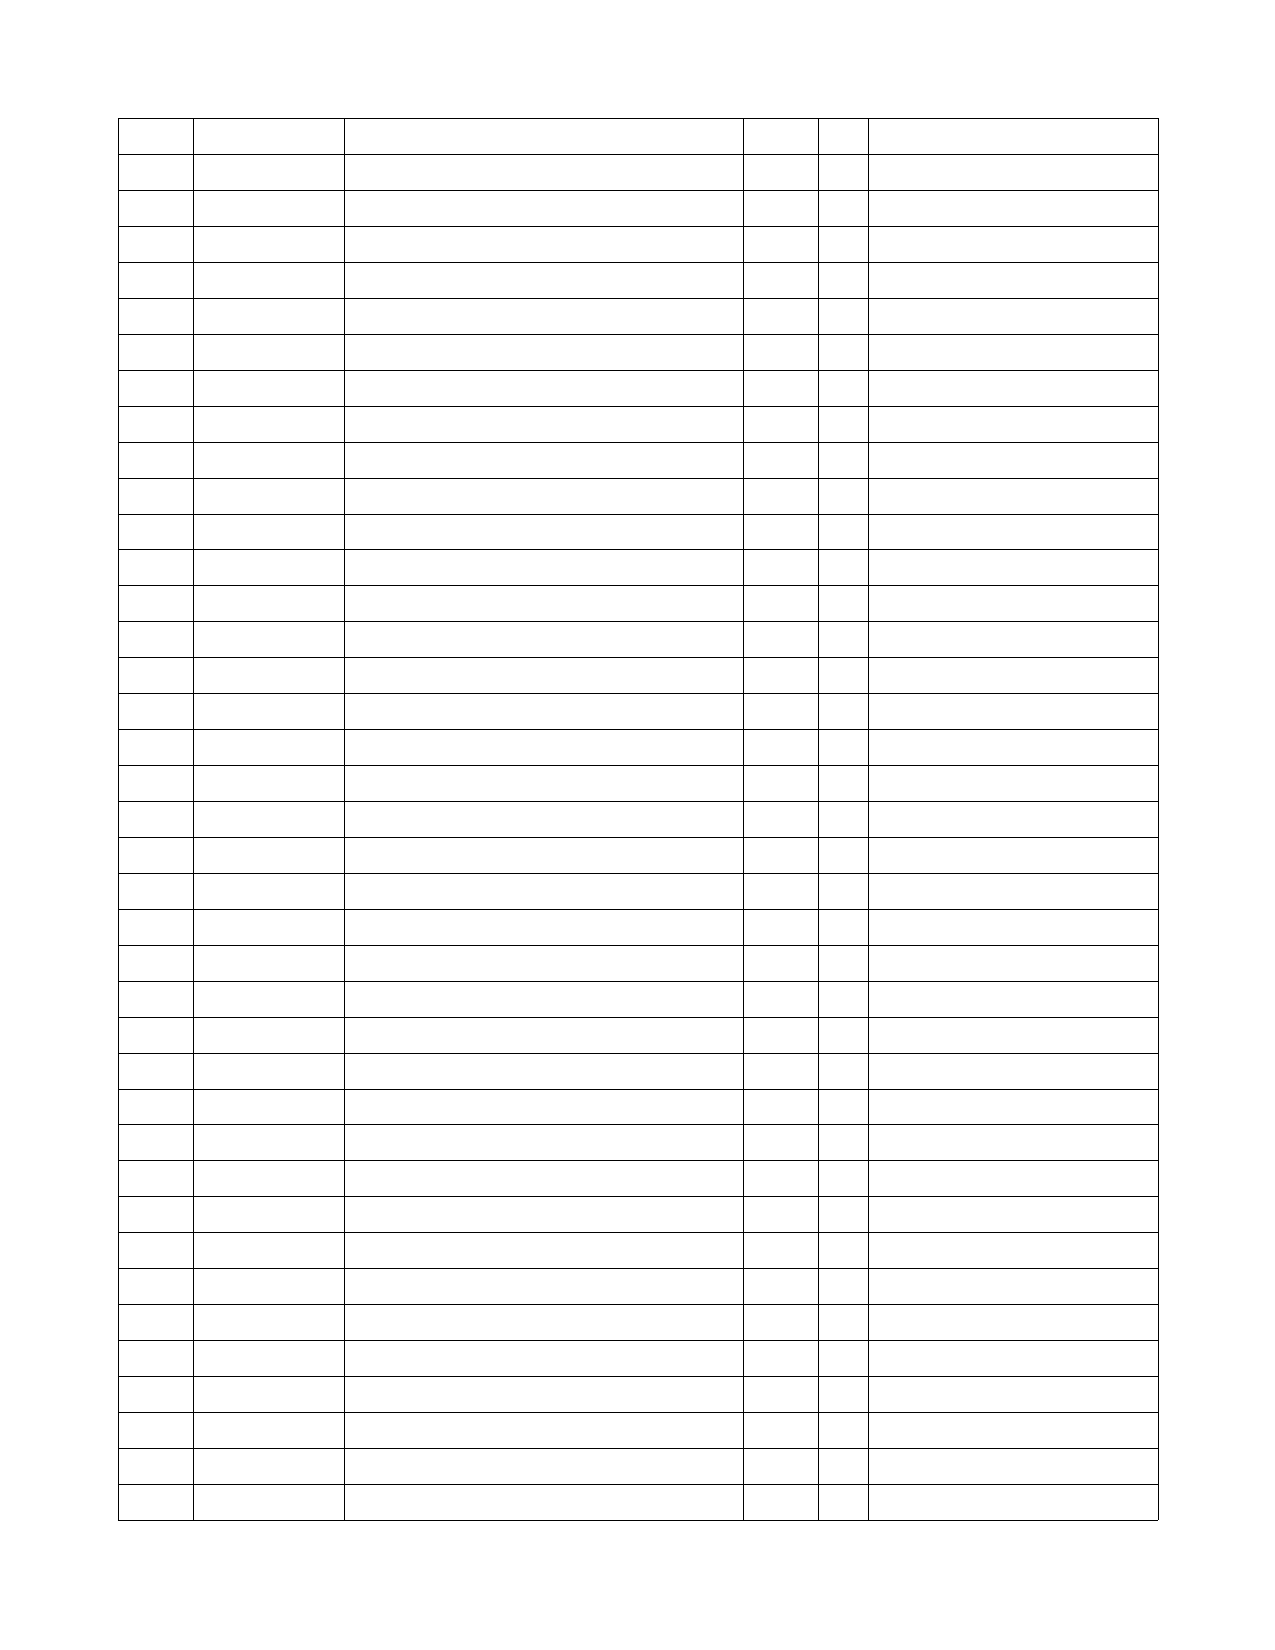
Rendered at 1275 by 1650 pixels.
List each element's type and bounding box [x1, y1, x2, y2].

table_cell [194, 1090, 344, 1124]
table_cell [194, 299, 344, 334]
table_cell [119, 838, 193, 873]
table_cell [744, 1305, 818, 1340]
table_cell [819, 155, 868, 190]
table_cell [194, 910, 344, 945]
table_cell [744, 191, 818, 226]
table_cell [869, 191, 1158, 226]
table_cell [194, 550, 344, 585]
table_cell [345, 874, 743, 909]
table_cell [744, 1449, 818, 1484]
table_cell [119, 1413, 193, 1448]
table_cell [194, 658, 344, 693]
table_cell [869, 586, 1158, 621]
table_cell [819, 479, 868, 513]
table_cell [869, 910, 1158, 945]
table_cell [345, 910, 743, 945]
table_cell [744, 1090, 818, 1124]
table_cell [744, 1269, 818, 1304]
table_cell [744, 335, 818, 370]
table_cell [819, 1269, 868, 1304]
table_cell [194, 622, 344, 657]
table_cell [869, 479, 1158, 513]
table_cell [819, 1233, 868, 1268]
table_cell [194, 694, 344, 729]
table_cell [345, 515, 743, 549]
table_cell [119, 550, 193, 585]
table_cell [345, 658, 743, 693]
table_cell [119, 443, 193, 477]
table_cell [819, 802, 868, 837]
table_cell [345, 1090, 743, 1124]
table_cell [869, 1449, 1158, 1484]
table_cell [194, 1197, 344, 1232]
table_cell [819, 191, 868, 226]
table_cell [194, 874, 344, 909]
table_cell [345, 1485, 743, 1520]
table_cell [119, 1449, 193, 1484]
table_cell [194, 1449, 344, 1484]
table_cell [744, 1197, 818, 1232]
table_cell [819, 874, 868, 909]
table_cell [819, 1341, 868, 1376]
table_cell [869, 1125, 1158, 1160]
table_cell [819, 1054, 868, 1088]
table_cell [744, 550, 818, 585]
table_cell [819, 550, 868, 585]
table_cell [744, 586, 818, 621]
table_cell [194, 1161, 344, 1196]
table_cell [119, 1018, 193, 1052]
table_cell [744, 874, 818, 909]
table_cell [819, 1090, 868, 1124]
table_cell [345, 694, 743, 729]
table_cell [194, 479, 344, 513]
table_cell [345, 1197, 743, 1232]
table_cell [345, 1018, 743, 1052]
table_cell [744, 838, 818, 873]
table_cell [819, 515, 868, 549]
table_cell [819, 694, 868, 729]
table_cell [194, 263, 344, 298]
table_cell [194, 982, 344, 1017]
table_cell [869, 1413, 1158, 1448]
table_cell [345, 1341, 743, 1376]
table_cell [345, 838, 743, 873]
table_cell [194, 802, 344, 837]
table_cell [744, 479, 818, 513]
table_cell [119, 407, 193, 442]
table_cell [744, 1054, 818, 1088]
table_cell [744, 730, 818, 765]
table_cell [869, 1197, 1158, 1232]
table_cell [869, 227, 1158, 262]
table_cell [194, 1018, 344, 1052]
table_cell [869, 730, 1158, 765]
table_cell [119, 586, 193, 621]
table_cell [819, 263, 868, 298]
table_cell [869, 1341, 1158, 1376]
table_cell [744, 1233, 818, 1268]
table_cell [345, 1413, 743, 1448]
table_cell [194, 1054, 344, 1088]
table_cell [819, 1449, 868, 1484]
table_cell [869, 1090, 1158, 1124]
table_cell [819, 1197, 868, 1232]
table_cell [869, 838, 1158, 873]
table_cell [119, 622, 193, 657]
table_cell [119, 1090, 193, 1124]
table_cell [194, 371, 344, 406]
table_cell [194, 335, 344, 370]
table_cell [819, 299, 868, 334]
table_cell [194, 515, 344, 549]
table_cell [819, 766, 868, 801]
table_cell [744, 910, 818, 945]
table_cell [119, 1341, 193, 1376]
table_cell [819, 1161, 868, 1196]
table_cell [194, 119, 344, 154]
table_cell [194, 1413, 344, 1448]
table_cell [744, 407, 818, 442]
table_cell [744, 766, 818, 801]
table_cell [345, 802, 743, 837]
table_cell [819, 910, 868, 945]
table_cell [819, 1305, 868, 1340]
table_cell [819, 838, 868, 873]
table_cell [869, 658, 1158, 693]
table_cell [194, 838, 344, 873]
table_cell [345, 1449, 743, 1484]
table_cell [869, 694, 1158, 729]
table_cell [819, 982, 868, 1017]
table_cell [345, 1161, 743, 1196]
table_cell [119, 766, 193, 801]
table_cell [119, 1233, 193, 1268]
table_cell [345, 263, 743, 298]
table_cell [869, 407, 1158, 442]
table_cell [194, 730, 344, 765]
table_cell [819, 407, 868, 442]
table_cell [744, 443, 818, 477]
table_cell [119, 1054, 193, 1088]
table_cell [744, 1377, 818, 1412]
table_cell [345, 155, 743, 190]
table_cell [869, 802, 1158, 837]
table_cell [119, 874, 193, 909]
table_cell [119, 335, 193, 370]
table_cell [194, 1377, 344, 1412]
table_cell [869, 119, 1158, 154]
table_cell [345, 766, 743, 801]
table_cell [119, 515, 193, 549]
table_cell [119, 1485, 193, 1520]
table_cell [194, 766, 344, 801]
table_cell [819, 227, 868, 262]
table_cell [119, 1377, 193, 1412]
table_cell [869, 982, 1158, 1017]
table_cell [744, 1485, 818, 1520]
table_cell [345, 191, 743, 226]
table_cell [744, 371, 818, 406]
table_cell [819, 1377, 868, 1412]
table_cell [744, 1018, 818, 1052]
table_cell [819, 658, 868, 693]
table_cell [744, 694, 818, 729]
table_cell [119, 910, 193, 945]
table_cell [819, 119, 868, 154]
table_cell [744, 802, 818, 837]
table_cell [819, 371, 868, 406]
table_cell [119, 227, 193, 262]
table_cell [119, 1161, 193, 1196]
table_cell [819, 1125, 868, 1160]
table_cell [744, 1413, 818, 1448]
table_cell [869, 946, 1158, 981]
table_cell [869, 1233, 1158, 1268]
table_cell [345, 586, 743, 621]
table_cell [869, 1485, 1158, 1520]
table_cell [869, 1377, 1158, 1412]
table_cell [345, 479, 743, 513]
table_cell [819, 1413, 868, 1448]
table_cell [119, 1125, 193, 1160]
table_cell [345, 1125, 743, 1160]
table_cell [819, 622, 868, 657]
table_cell [744, 946, 818, 981]
table_cell [869, 299, 1158, 334]
table_cell [819, 586, 868, 621]
table_cell [869, 515, 1158, 549]
table_cell [744, 227, 818, 262]
table_cell [744, 1161, 818, 1196]
table_cell [744, 658, 818, 693]
table_cell [819, 730, 868, 765]
table_cell [194, 586, 344, 621]
table_cell [345, 622, 743, 657]
table_cell [345, 982, 743, 1017]
table_cell [869, 874, 1158, 909]
table_cell [869, 1269, 1158, 1304]
table_cell [345, 335, 743, 370]
table_cell [194, 946, 344, 981]
table_cell [119, 982, 193, 1017]
table_cell [869, 155, 1158, 190]
table_cell [119, 155, 193, 190]
table_cell [119, 263, 193, 298]
table_cell [194, 1341, 344, 1376]
table_cell [869, 335, 1158, 370]
table_cell [744, 1125, 818, 1160]
table_cell [744, 622, 818, 657]
table_cell [869, 1054, 1158, 1088]
table_cell [194, 443, 344, 477]
table_cell [119, 371, 193, 406]
table_cell [869, 443, 1158, 477]
table_cell [194, 1305, 344, 1340]
table_cell [345, 1054, 743, 1088]
table_cell [194, 191, 344, 226]
table_cell [869, 371, 1158, 406]
table_cell [345, 227, 743, 262]
table_cell [119, 191, 193, 226]
table_cell [119, 694, 193, 729]
table_cell [194, 1485, 344, 1520]
table_cell [345, 299, 743, 334]
table_cell [819, 1485, 868, 1520]
table_cell [345, 1305, 743, 1340]
table_cell [345, 730, 743, 765]
table_cell [345, 407, 743, 442]
table_cell [119, 119, 193, 154]
table_cell [194, 1269, 344, 1304]
table_cell [869, 1161, 1158, 1196]
table_cell [869, 550, 1158, 585]
table_cell [194, 407, 344, 442]
table_cell [744, 263, 818, 298]
table_cell [345, 550, 743, 585]
table_cell [194, 227, 344, 262]
table_cell [194, 155, 344, 190]
table_cell [194, 1233, 344, 1268]
table_cell [744, 155, 818, 190]
table_cell [744, 119, 818, 154]
table_cell [119, 479, 193, 513]
table_cell [345, 946, 743, 981]
table_cell [119, 730, 193, 765]
table_cell [345, 371, 743, 406]
table_cell [744, 299, 818, 334]
table_cell [119, 802, 193, 837]
table_cell [744, 515, 818, 549]
table_cell [744, 982, 818, 1017]
table_cell [119, 1269, 193, 1304]
table_cell [869, 622, 1158, 657]
table_cell [119, 1197, 193, 1232]
table_cell [119, 946, 193, 981]
table_cell [819, 443, 868, 477]
table_cell [869, 1018, 1158, 1052]
table_cell [345, 1269, 743, 1304]
table_cell [819, 946, 868, 981]
table_cell [119, 299, 193, 334]
table_cell [119, 1305, 193, 1340]
table_cell [119, 658, 193, 693]
table_cell [345, 1377, 743, 1412]
table_cell [345, 1233, 743, 1268]
table_cell [869, 766, 1158, 801]
table_cell [819, 335, 868, 370]
table_cell [819, 1018, 868, 1052]
table_cell [869, 263, 1158, 298]
table_cell [194, 1125, 344, 1160]
table_cell [869, 1305, 1158, 1340]
table_cell [345, 443, 743, 477]
table_cell [744, 1341, 818, 1376]
table_cell [345, 119, 743, 154]
